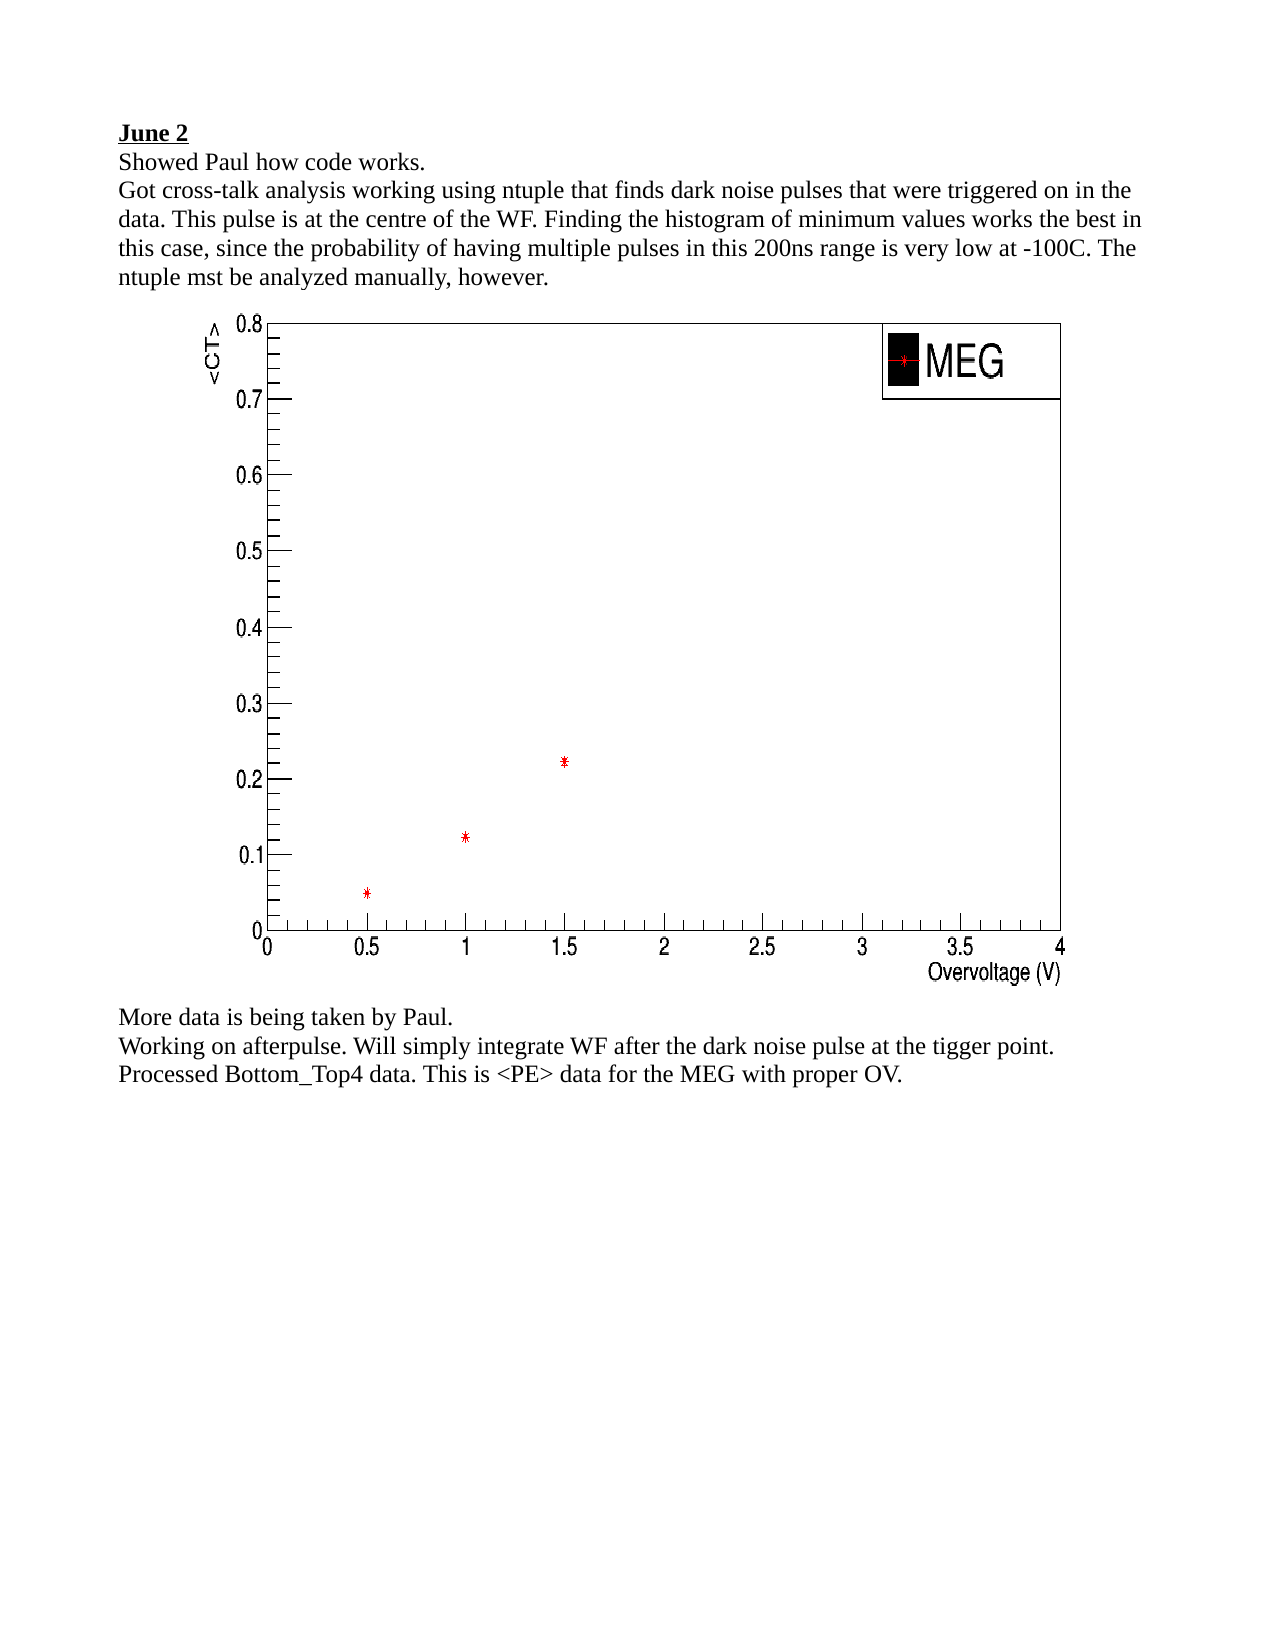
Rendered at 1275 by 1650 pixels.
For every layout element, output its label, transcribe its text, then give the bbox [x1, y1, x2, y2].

text Got cross-talk analysis working using ntuple that finds dark noise pulses that were triggered on in the data. This pulse is at the centre of the WF. Finding the histogram of minimum values works the best in this case, since the probability of having multiple pulses in this 200ns range is very low at -100C. The ntuple mst be analyzed manually, however. [118, 176, 1157, 291]
text Processed Bottom_Top4 data. This is <PE> data for the MEG with proper OV. [118, 1059, 1157, 1088]
text More data is being taken by Paul. [118, 952, 1157, 1031]
picture [189, 290, 1086, 1002]
text Working on afterpulse. Will simply integrate WF after the dark noise pulse at the tigger point. [118, 1031, 1157, 1059]
text Showed Paul how code works. [118, 147, 1157, 176]
text June 2 [118, 118, 1157, 147]
